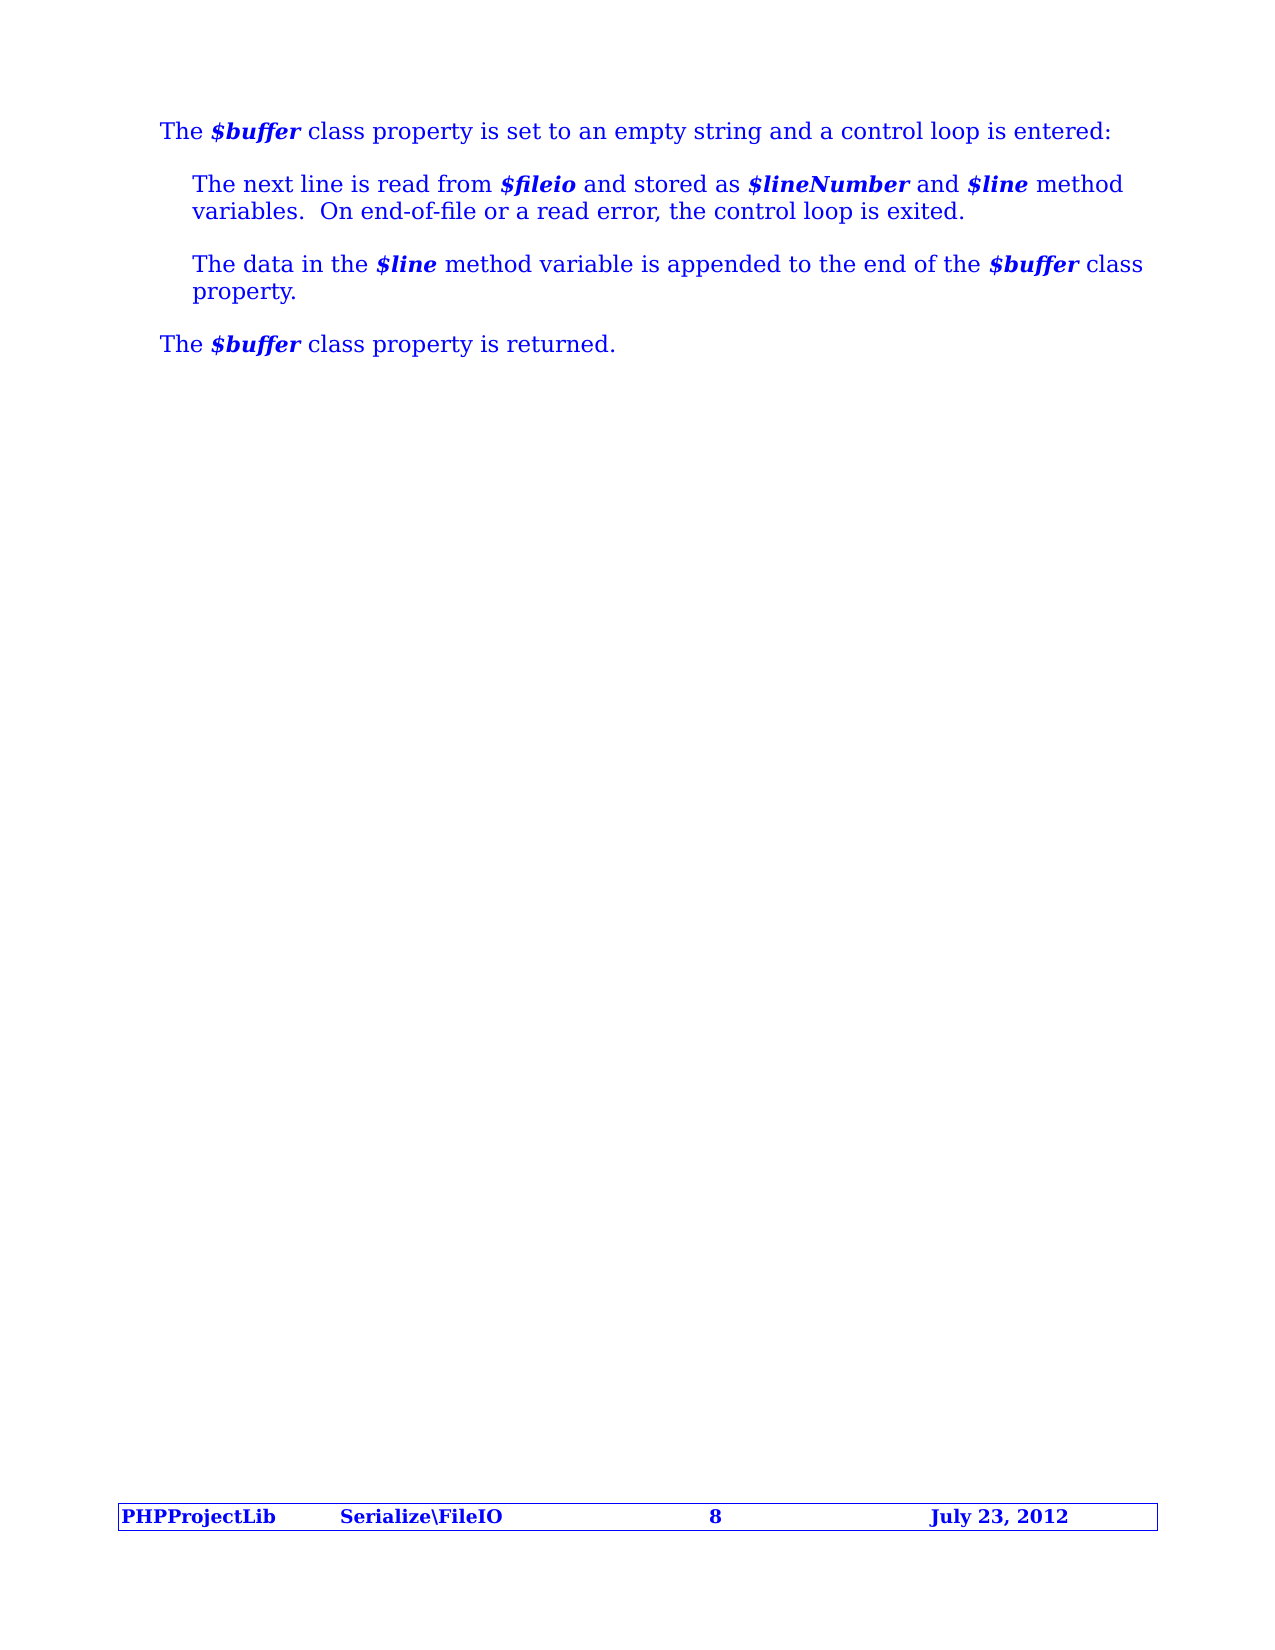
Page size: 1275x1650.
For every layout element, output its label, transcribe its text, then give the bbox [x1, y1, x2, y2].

text The next line is read from $fileio and stored as $lineNumber and $line method variables. On end-of-file or a read error, the control loop is exited. [192, 171, 1157, 225]
text The $buffer class property is set to an empty string and a control loop is entered: [159, 118, 1157, 145]
text The data in the $line method variable is appended to the end of the $buffer class property. [192, 251, 1157, 305]
text The $buffer class property is returned. [159, 331, 1157, 358]
